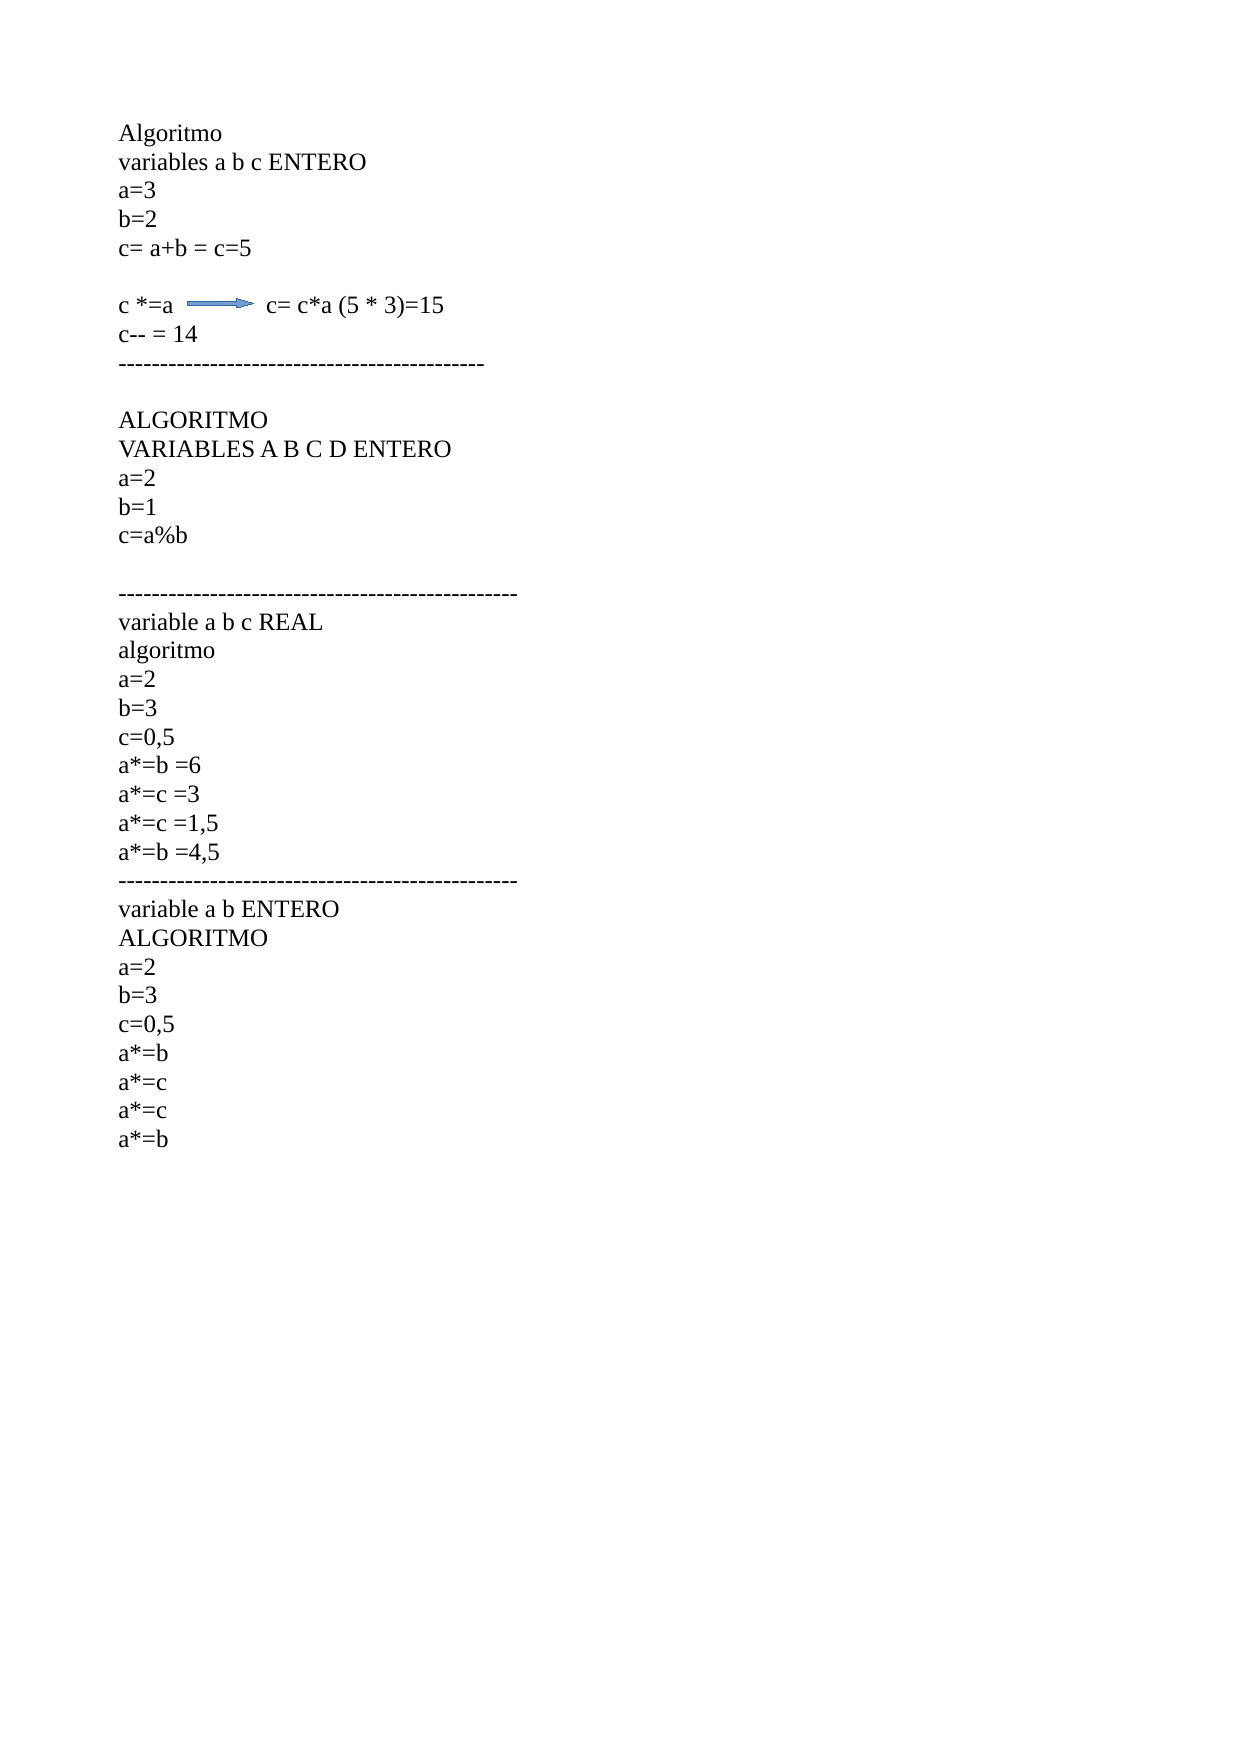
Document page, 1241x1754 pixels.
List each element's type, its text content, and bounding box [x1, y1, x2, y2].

text c= a+b = c=5 [118, 233, 1122, 262]
text b=3 [118, 693, 1122, 722]
text a*=b =4,5 [118, 837, 1122, 866]
text a*=c =1,5 [118, 808, 1122, 837]
text variable a b ENTERO [118, 894, 1122, 923]
text a=2 [118, 952, 1122, 981]
text algoritmo [118, 636, 1122, 664]
text c *=a c= c*a (5 * 3)=15 [118, 291, 1122, 319]
text b=2 [118, 204, 1122, 233]
text ALGORITMO [118, 923, 1122, 952]
text b=3 [118, 981, 1122, 1009]
text a*=b [118, 1038, 1122, 1067]
text a*=b [118, 1124, 1122, 1153]
text ------------------------------------------------ [118, 578, 1122, 607]
text Algoritmo [118, 118, 1122, 147]
text a*=c [118, 1067, 1122, 1096]
text a*=c =3 [118, 779, 1122, 808]
text variables a b c ENTERO [118, 147, 1122, 176]
text a=3 [118, 176, 1122, 204]
text c=a%b [118, 521, 1122, 549]
text ALGORITMO [118, 406, 1122, 434]
text a*=c [118, 1096, 1122, 1124]
text ------------------------------------------------ [118, 866, 1122, 894]
text c=0,5 [118, 1009, 1122, 1038]
text a=2 [118, 664, 1122, 693]
text c-- = 14 [118, 319, 1122, 348]
text c=0,5 [118, 722, 1122, 751]
text VARIABLES A B C D ENTERO [118, 434, 1122, 463]
text variable a b c REAL [118, 607, 1122, 636]
text a*=b =6 [118, 751, 1122, 779]
text -------------------------------------------- [118, 348, 1122, 377]
text a=2 [118, 463, 1122, 492]
text b=1 [118, 492, 1122, 521]
